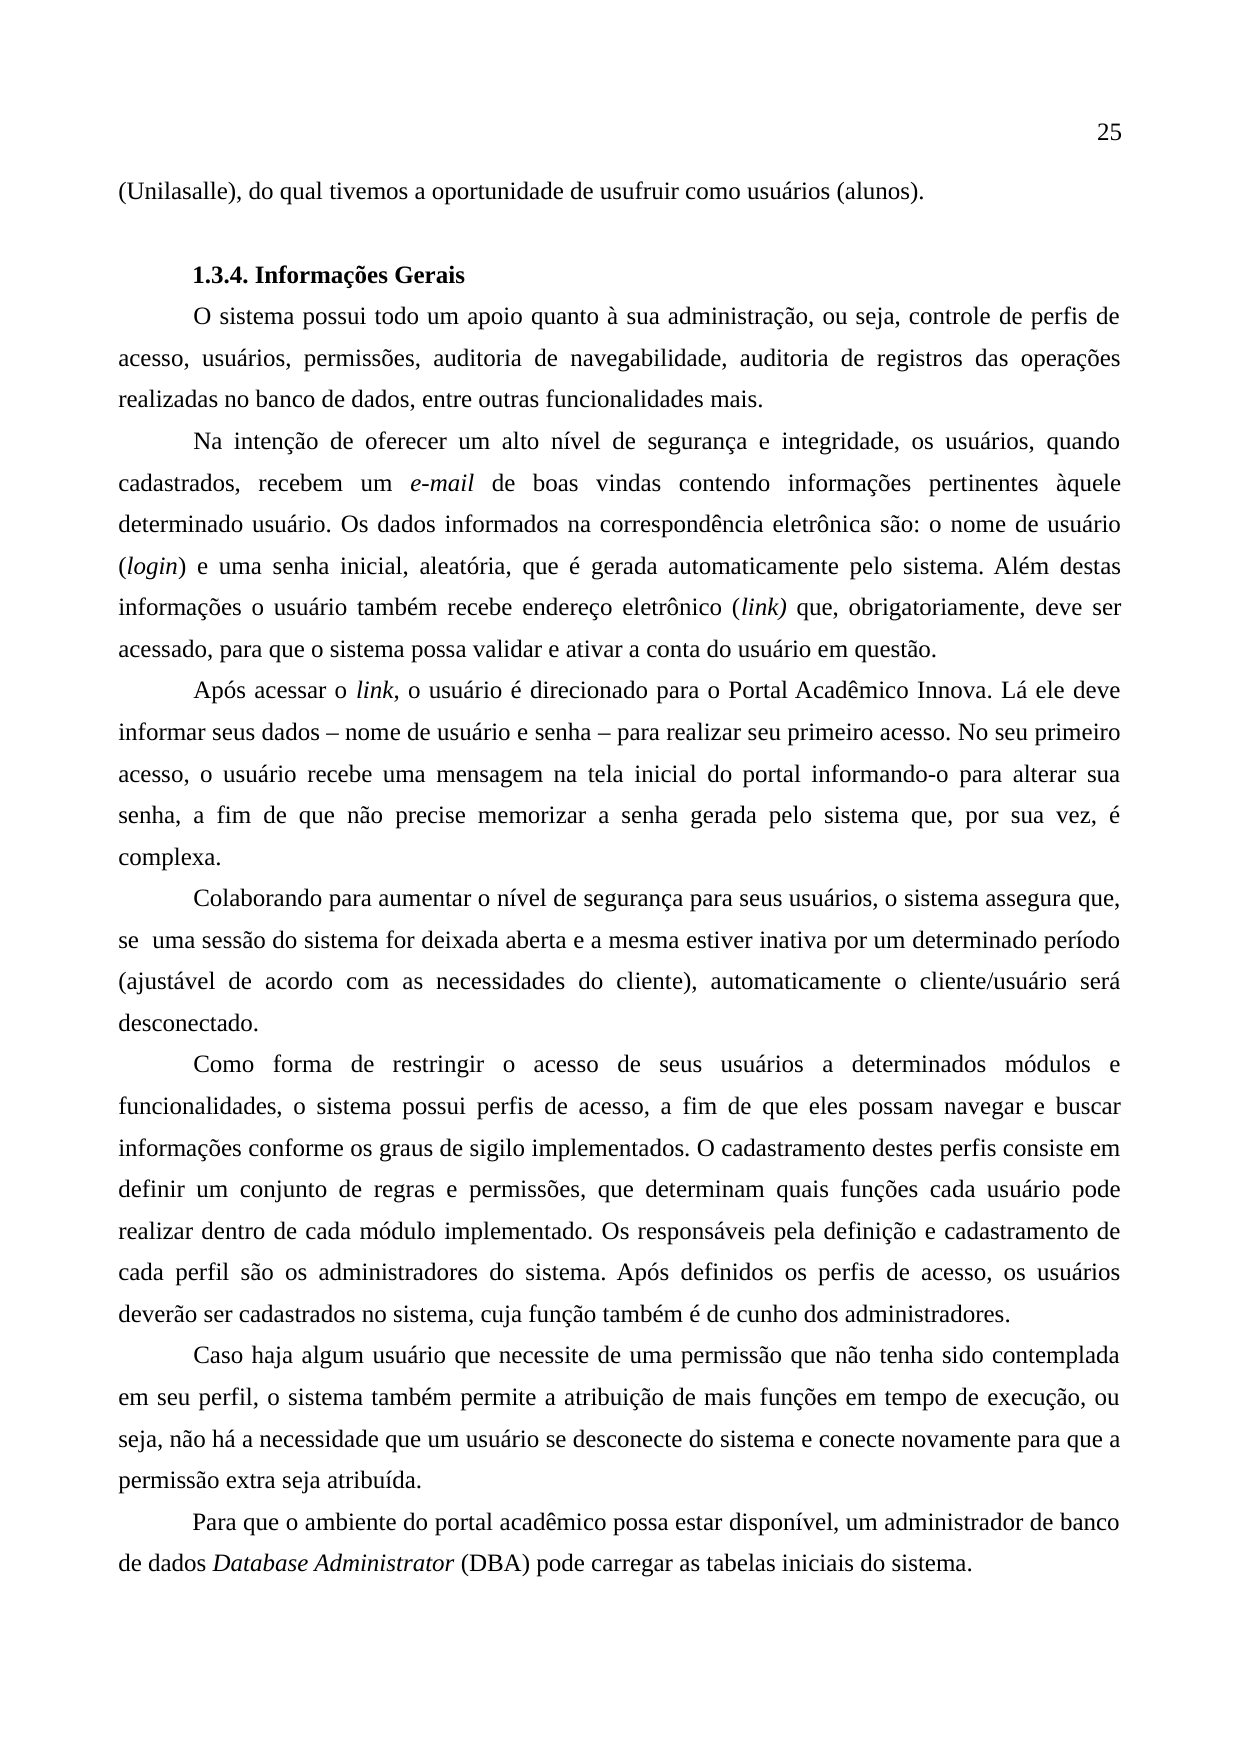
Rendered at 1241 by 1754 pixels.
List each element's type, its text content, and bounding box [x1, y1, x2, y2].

text Como forma de restringir o acesso de seus usuários a determinados módulos e funcionalidades, o sistema possui perfis de acesso, a fim de que eles possam navegar e buscar informações conforme os graus de sigilo implementados. O cadastramento destes perfis consiste em definir um conjunto de regras e permissões, que determinam quais funções cada usuário pode realizar dentro de cada módulo implementado. Os responsáveis pela definição e cadastramento de cada perfil são os administradores do sistema. Após definidos os perfis de acesso, os usuários deverão ser cadastrados no sistema, cuja função também é de cunho dos administradores. [118, 1051, 1122, 1328]
text Após acessar o link, o usuário é direcionado para o Portal Acadêmico Innova. Lá ele deve informar seus dados – nome de usuário e senha – para realizar seu primeiro acesso. No seu primeiro acesso, o usuário recebe uma mensagem na tela inicial do portal informando-o para alterar sua senha, a fim de que não precise memorizar a senha gerada pelo sistema que, por sua vez, é complexa. [118, 677, 1122, 871]
text 1.3.4. Informações Gerais [118, 261, 1122, 288]
text (Unilasalle), do qual tivemos a oportunidade de usufruir como usuários (alunos). [118, 177, 1122, 205]
text O sistema possui todo um apoio quanto à sua administração, ou seja, controle de perfis de acesso, usuários, permissões, auditoria de navegabilidade, auditoria de registros das operações realizadas no banco de dados, entre outras funcionalidades mais. [118, 302, 1122, 413]
text Colaborando para aumentar o nível de segurança para seus usuários, o sistema assegura que, se uma sessão do sistema for deixada aberta e a mesma estiver inativa por um determinado período (ajustável de acordo com as necessidades do cliente), automaticamente o cliente/usuário será desconectado. [118, 884, 1122, 1037]
text Para que o ambiente do portal acadêmico possa estar disponível, um administrador de banco de dados Database Administrator (DBA) pode carregar as tabelas iniciais do sistema. [118, 1508, 1122, 1577]
text Caso haja algum usuário que necessite de uma permissão que não tenha sido contemplada em seu perfil, o sistema também permite a atribuição de mais funções em tempo de execução, ou seja, não há a necessidade que um usuário se desconecte do sistema e conecte novamente para que a permissão extra seja atribuída. [118, 1342, 1122, 1494]
text Na intenção de oferecer um alto nível de segurança e integridade, os usuários, quando cadastrados, recebem um e-mail de boas vindas contendo informações pertinentes àquele determinado usuário. Os dados informados na correspondência eletrônica são: o nome de usuário (login) e uma senha inicial, aleatória, que é gerada automaticamente pelo sistema. Além destas informações o usuário também recebe endereço eletrônico (link) que, obrigatoriamente, deve ser acessado, para que o sistema possa validar e ativar a conta do usuário em questão. [118, 427, 1122, 663]
